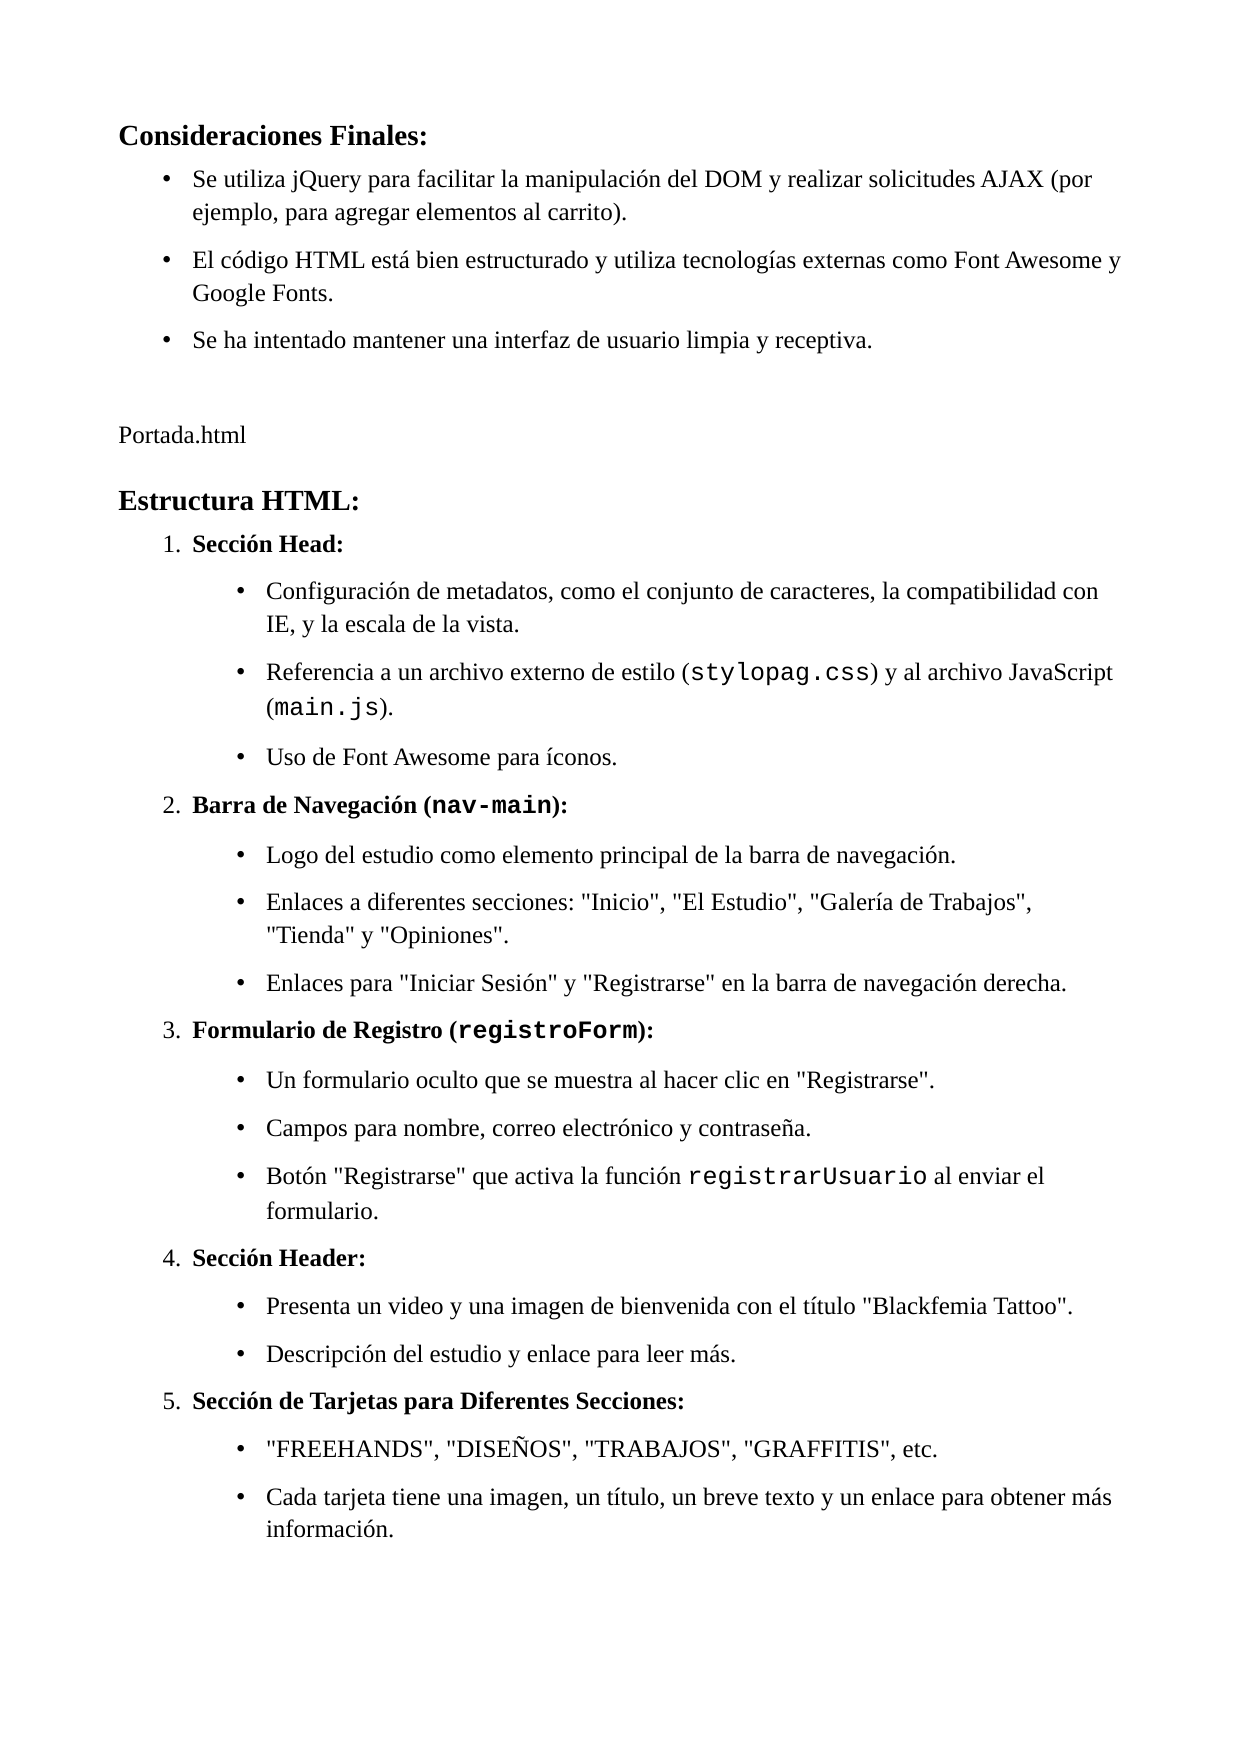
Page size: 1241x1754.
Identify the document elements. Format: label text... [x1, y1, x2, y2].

list El código HTML está bien estructurado y utiliza tecnologías externas como Font Awesome y Google Fonts. [162, 245, 1122, 307]
list Un formulario oculto que se muestra al hacer clic en "Registrarse". [236, 1066, 1122, 1094]
subtitle Consideraciones Finales: [118, 118, 1122, 152]
subtitle Estructura HTML: [118, 483, 1122, 516]
list Sección de Tarjetas para Diferentes Secciones: [162, 1386, 1122, 1415]
list Uso de Font Awesome para íconos. [236, 742, 1122, 771]
list Configuración de metadatos, como el conjunto de caracteres, la compatibilidad con IE, y la escala de la vista. [236, 576, 1122, 638]
list Se ha intentado mantener una interfaz de usuario limpia y receptiva. [162, 325, 1122, 354]
list Botón "Registrarse" que activa la función registrarUsuario al enviar el formulario. [236, 1161, 1122, 1225]
list Se utiliza jQuery para facilitar la manipulación del DOM y realizar solicitudes AJAX (por ejemplo, para agregar elementos al carrito). [162, 164, 1122, 226]
text Portada.html [118, 421, 1122, 449]
list Referencia a un archivo externo de estilo (stylopag.css) y al archivo JavaScript (main.js). [236, 657, 1122, 723]
list Descripción del estudio y enlace para leer más. [236, 1339, 1122, 1367]
list Logo del estudio como elemento principal de la barra de navegación. [236, 840, 1122, 868]
list Enlaces para "Iniciar Sesión" y "Registrarse" en la barra de navegación derecha. [236, 968, 1122, 997]
list Sección Head: [162, 529, 1122, 558]
list "FREEHANDS", "DISEÑOS", "TRABAJOS", "GRAFFITIS", etc. [236, 1434, 1122, 1463]
list Barra de Navegación (nav-main): [162, 790, 1122, 821]
list Formulario de Registro (registroForm): [162, 1016, 1122, 1046]
list Campos para nombre, correo electrónico y contraseña. [236, 1113, 1122, 1142]
list Cada tarjeta tiene una imagen, un título, un breve texto y un enlace para obtener más información. [236, 1482, 1122, 1543]
list Sección Header: [162, 1243, 1122, 1272]
list Presenta un video y una imagen de bienvenida con el título "Blackfemia Tattoo". [236, 1291, 1122, 1320]
list Enlaces a diferentes secciones: "Inicio", "El Estudio", "Galería de Trabajos", "Tienda" y "Opiniones". [236, 887, 1122, 949]
